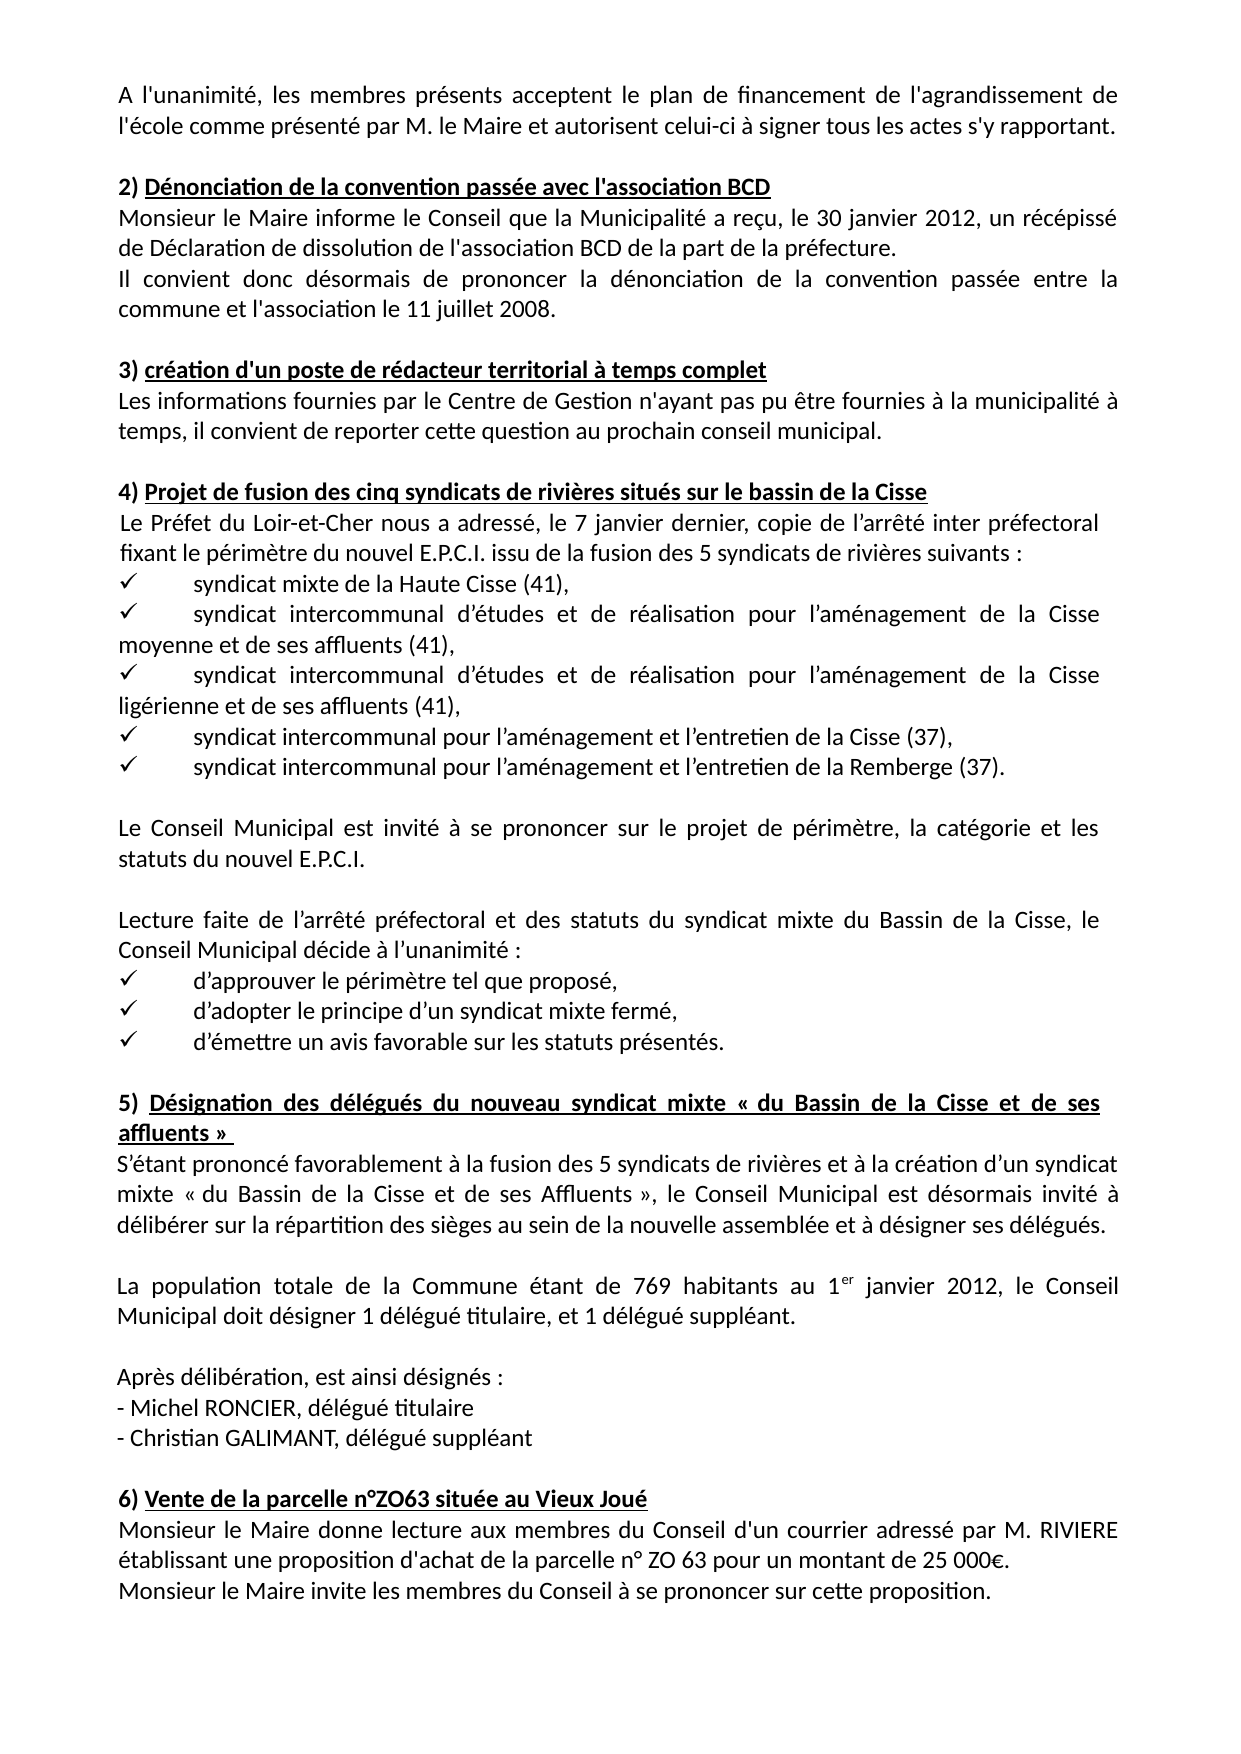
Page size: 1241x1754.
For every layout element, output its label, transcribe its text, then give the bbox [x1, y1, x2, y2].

text Les informations fournies par le Centre de Gestion n'ayant pas pu être fournies à la municipalité à temps, il convient de reporter cette question au prochain conseil municipal. [118, 385, 1120, 446]
list d’adopter le principe d’un syndicat mixte fermé, [118, 995, 1101, 1026]
text 3) création d'un poste de rédacteur territorial à temps complet [118, 354, 1120, 385]
list syndicat intercommunal pour l’aménagement et l’entretien de la Remberge (37). [118, 751, 1101, 782]
text Il convient donc désormais de prononcer la dénonciation de la convention passée entre la commune et l'association le 11 juillet 2008. [118, 263, 1120, 324]
list d’approuver le périmètre tel que proposé, [118, 965, 1101, 995]
text - Michel RONCIER, délégué titulaire [117, 1392, 1120, 1423]
list syndicat intercommunal pour l’aménagement et l’entretien de la Cisse (37), [118, 721, 1101, 751]
text Monsieur le Maire informe le Conseil que la Municipalité a reçu, le 30 janvier 2012, un récépissé de Déclaration de dissolution de l'association BCD de la part de la préfecture. [118, 202, 1120, 263]
text Monsieur le Maire invite les membres du Conseil à se prononcer sur cette proposition. [118, 1575, 1120, 1606]
text 2) Dénonciation de la convention passée avec l'association BCD [118, 171, 1120, 202]
text La population totale de la Commune étant de 769 habitants au 1er janvier 2012, le Conseil Municipal doit désigner 1 délégué titulaire, et 1 délégué suppléant. [117, 1270, 1120, 1331]
list syndicat intercommunal d’études et de réalisation pour l’aménagement de la Cisse ligérienne et de ses affluents (41), [118, 659, 1101, 721]
text Lecture faite de l’arrêté préfectoral et des statuts du syndicat mixte du Bassin de la Cisse, le Conseil Municipal décide à l’unanimité : [118, 904, 1101, 965]
list syndicat intercommunal d’études et de réalisation pour l’aménagement de la Cisse moyenne et de ses affluents (41), [118, 598, 1101, 659]
text S’étant prononcé favorablement à la fusion des 5 syndicats de rivières et à la création d’un syndicat mixte « du Bassin de la Cisse et de ses Affluents », le Conseil Municipal est désormais invité à délibérer sur la répartition des sièges au sein de la nouvelle assemblée et à désigner ses délégués. [117, 1148, 1120, 1239]
text 4) Projet de fusion des cinq syndicats de rivières situés sur le bassin de la Cisse [118, 476, 1120, 507]
list d’émettre un avis favorable sur les statuts présentés. [118, 1026, 1101, 1056]
text - Christian GALIMANT, délégué suppléant [117, 1423, 1120, 1453]
text Monsieur le Maire donne lecture aux membres du Conseil d'un courrier adressé par M. RIVIERE établissant une proposition d'achat de la parcelle n° ZO 63 pour un montant de 25 000€. [118, 1514, 1120, 1575]
text A l'unanimité, les membres présents acceptent le plan de financement de l'agrandissement de l'école comme présenté par M. le Maire et autorisent celui-ci à signer tous les actes s'y rapportant. [118, 80, 1120, 141]
text Après délibération, est ainsi désignés : [117, 1362, 1120, 1392]
text Le Préfet du Loir-et-Cher nous a adressé, le 7 janvier dernier, copie de l’arrêté inter préfectoral fixant le périmètre du nouvel E.P.C.I. issu de la fusion des 5 syndicats de rivières suivants : [120, 507, 1101, 568]
list syndicat mixte de la Haute Cisse (41), [118, 568, 1101, 598]
text Le Conseil Municipal est invité à se prononcer sur le projet de périmètre, la catégorie et les statuts du nouvel E.P.C.I. [118, 812, 1101, 873]
text 6) Vente de la parcelle n°ZO63 située au Vieux Joué [118, 1484, 1101, 1514]
text 5) Désignation des délégués du nouveau syndicat mixte « du Bassin de la Cisse et de ses affluents » [118, 1087, 1101, 1148]
